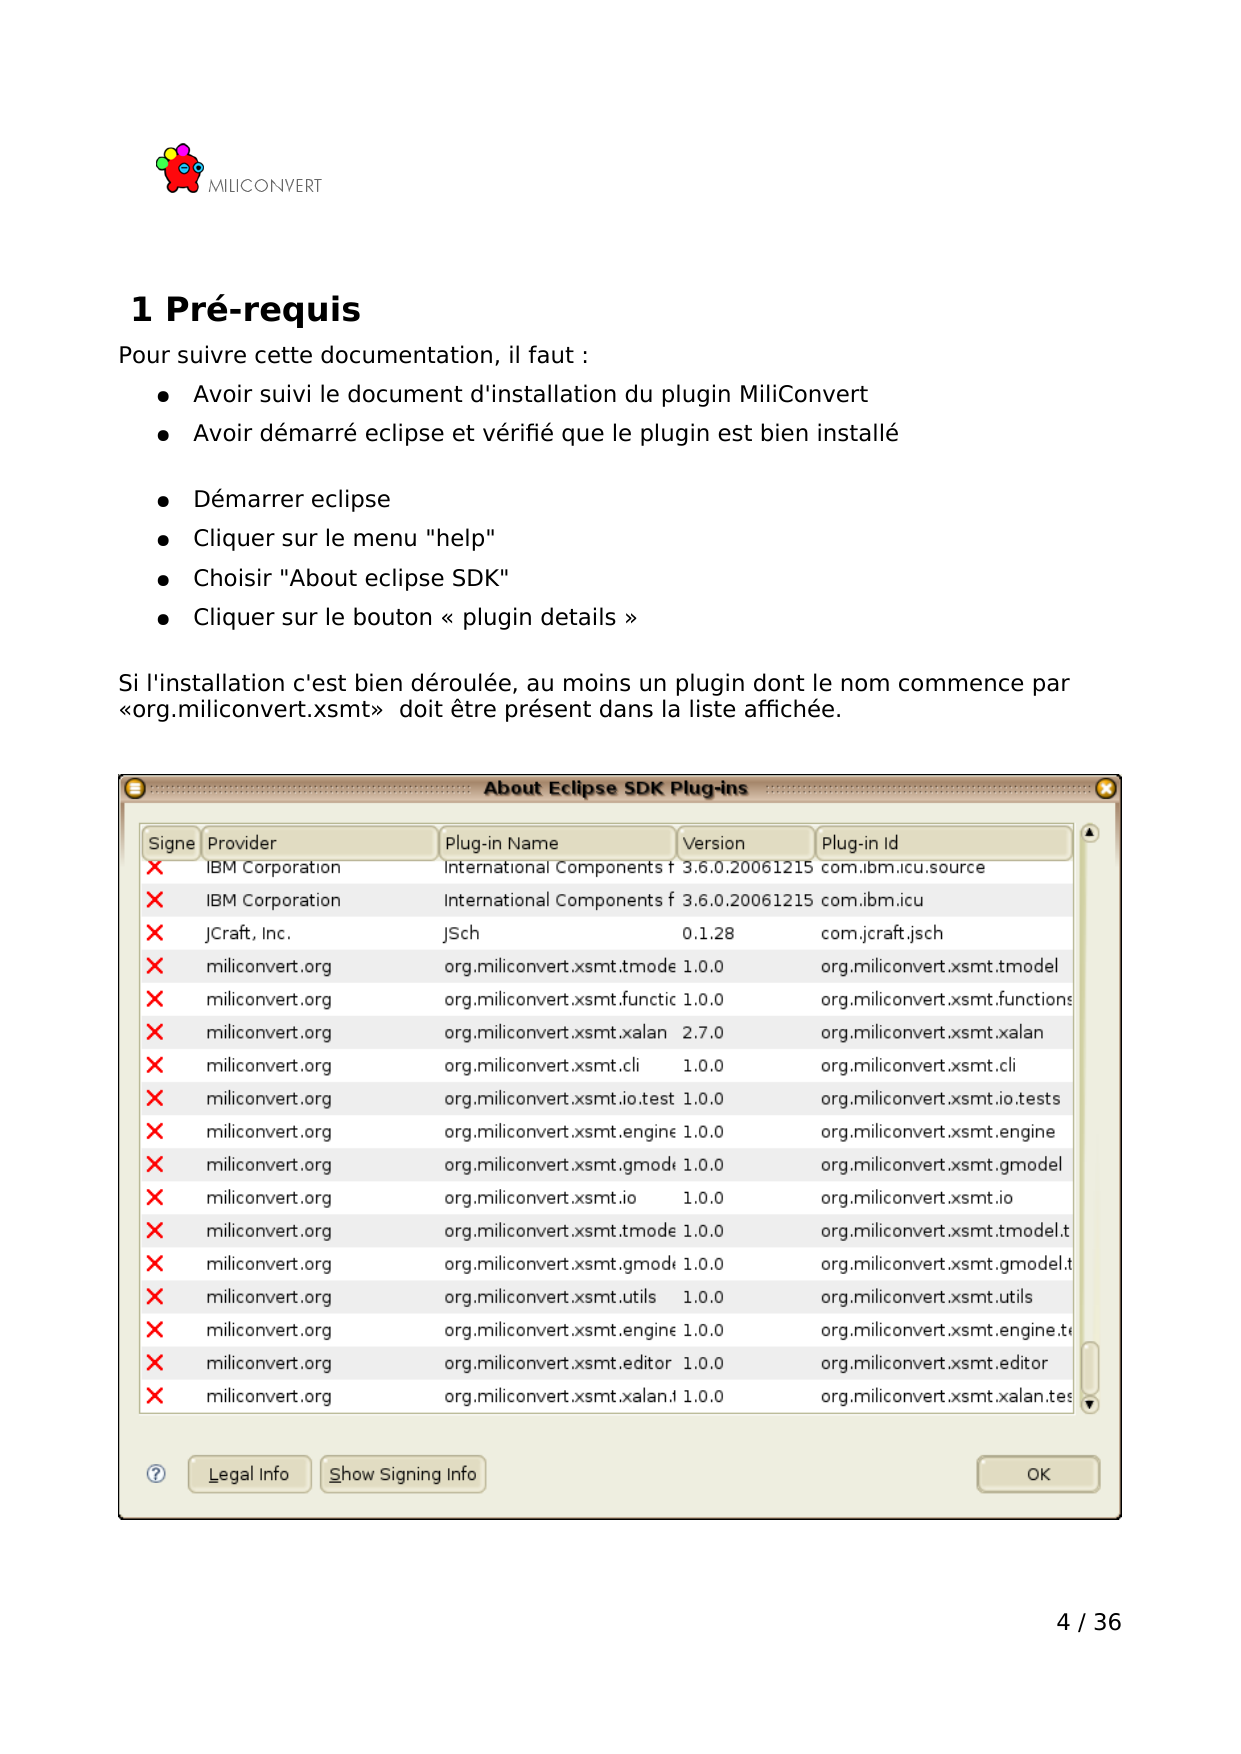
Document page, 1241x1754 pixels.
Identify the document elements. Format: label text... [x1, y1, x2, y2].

subtitle Pré-requis [118, 291, 1122, 330]
list Cliquer sur le bouton « plugin details » [156, 604, 1122, 631]
list Avoir suivi le document d'installation du plugin MiliConvert [156, 381, 1122, 408]
text Pour suivre cette documentation, il faut : [118, 342, 1122, 369]
list Choisir "About eclipse SDK" [156, 565, 1122, 591]
list Avoir démarré eclipse et vérifié que le plugin est bien installé [156, 421, 1122, 447]
text Si l'installation c'est bien déroulée, au moins un plugin dont le nom commence par «org.miliconvert.xsmt» doit être présent dans la liste affichée. [118, 670, 1122, 723]
list Démarrer eclipse [156, 486, 1122, 513]
list Cliquer sur le menu "help" [156, 526, 1122, 552]
picture [132, 119, 354, 225]
picture [118, 774, 1122, 1520]
